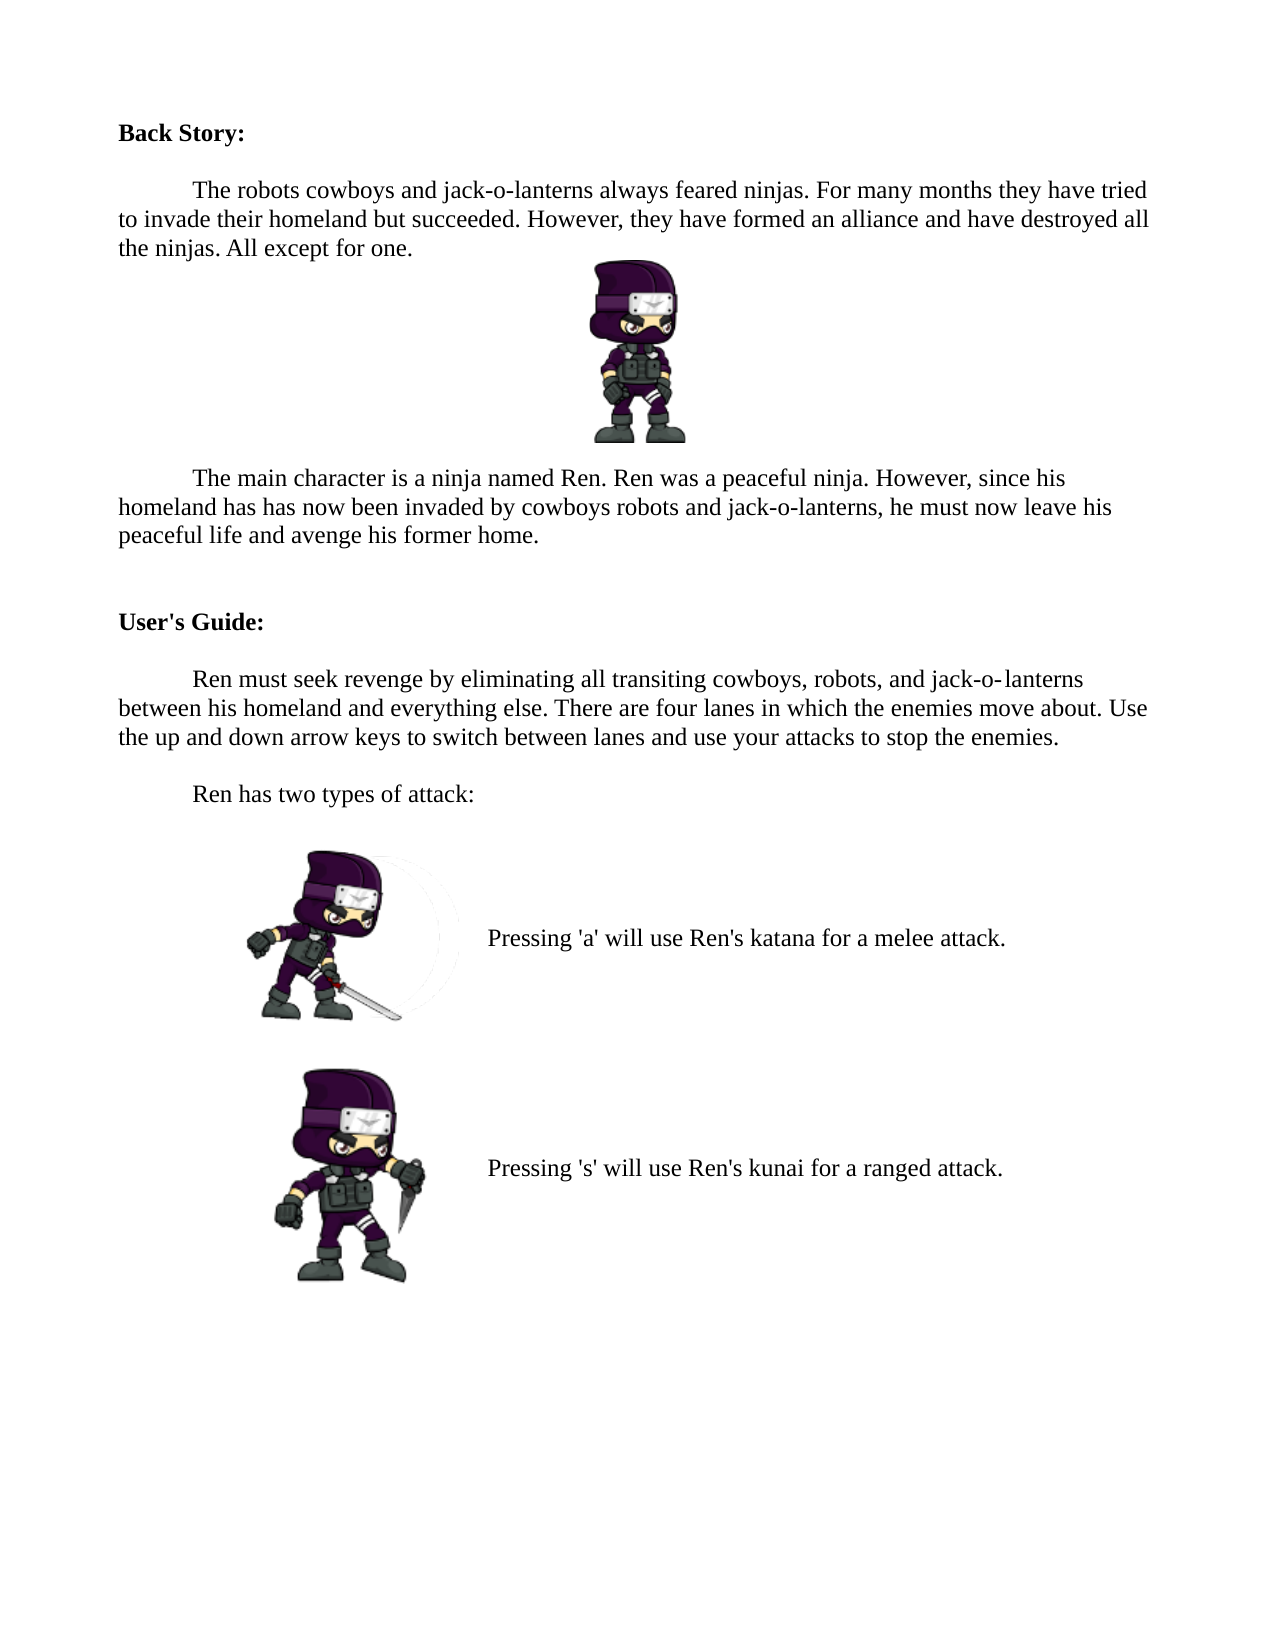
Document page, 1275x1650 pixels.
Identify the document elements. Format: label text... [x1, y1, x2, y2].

text The main character is a ninja named Ren. Ren was a peaceful ninja. However, since his homeland has has now been invaded by cowboys robots and jack-o-lanterns, he must now leave his peaceful life and avenge his former home. [118, 463, 1157, 549]
text User's Guide: [118, 607, 1157, 636]
picture [589, 260, 686, 443]
text Pressing 'a' will use Ren's katana for a melee attack. [460, 923, 1157, 952]
picture [243, 825, 460, 1026]
text The robots cowboys and jack-o-lanterns always feared ninjas. For many months they have tried to invade their homeland but succeeded. However, they have formed an alliance and have destroyed all the ninjas. All except for one. [118, 176, 1157, 262]
text Ren has two types of attack: [118, 779, 1157, 808]
text Back Story: [118, 118, 1157, 147]
text Ren must seek revenge by eliminating all transiting cowboys, robots, and jack-o- lanterns between his homeland and everything else. There are four lanes in which the enemies move about. Use the up and down arrow keys to switch between lanes and use your attacks to stop the enemies. [118, 664, 1157, 751]
picture [251, 1066, 433, 1284]
text [118, 923, 243, 952]
text [118, 1153, 251, 1182]
text Pressing 's' will use Ren's kunai for a ranged attack. [433, 1153, 1157, 1182]
